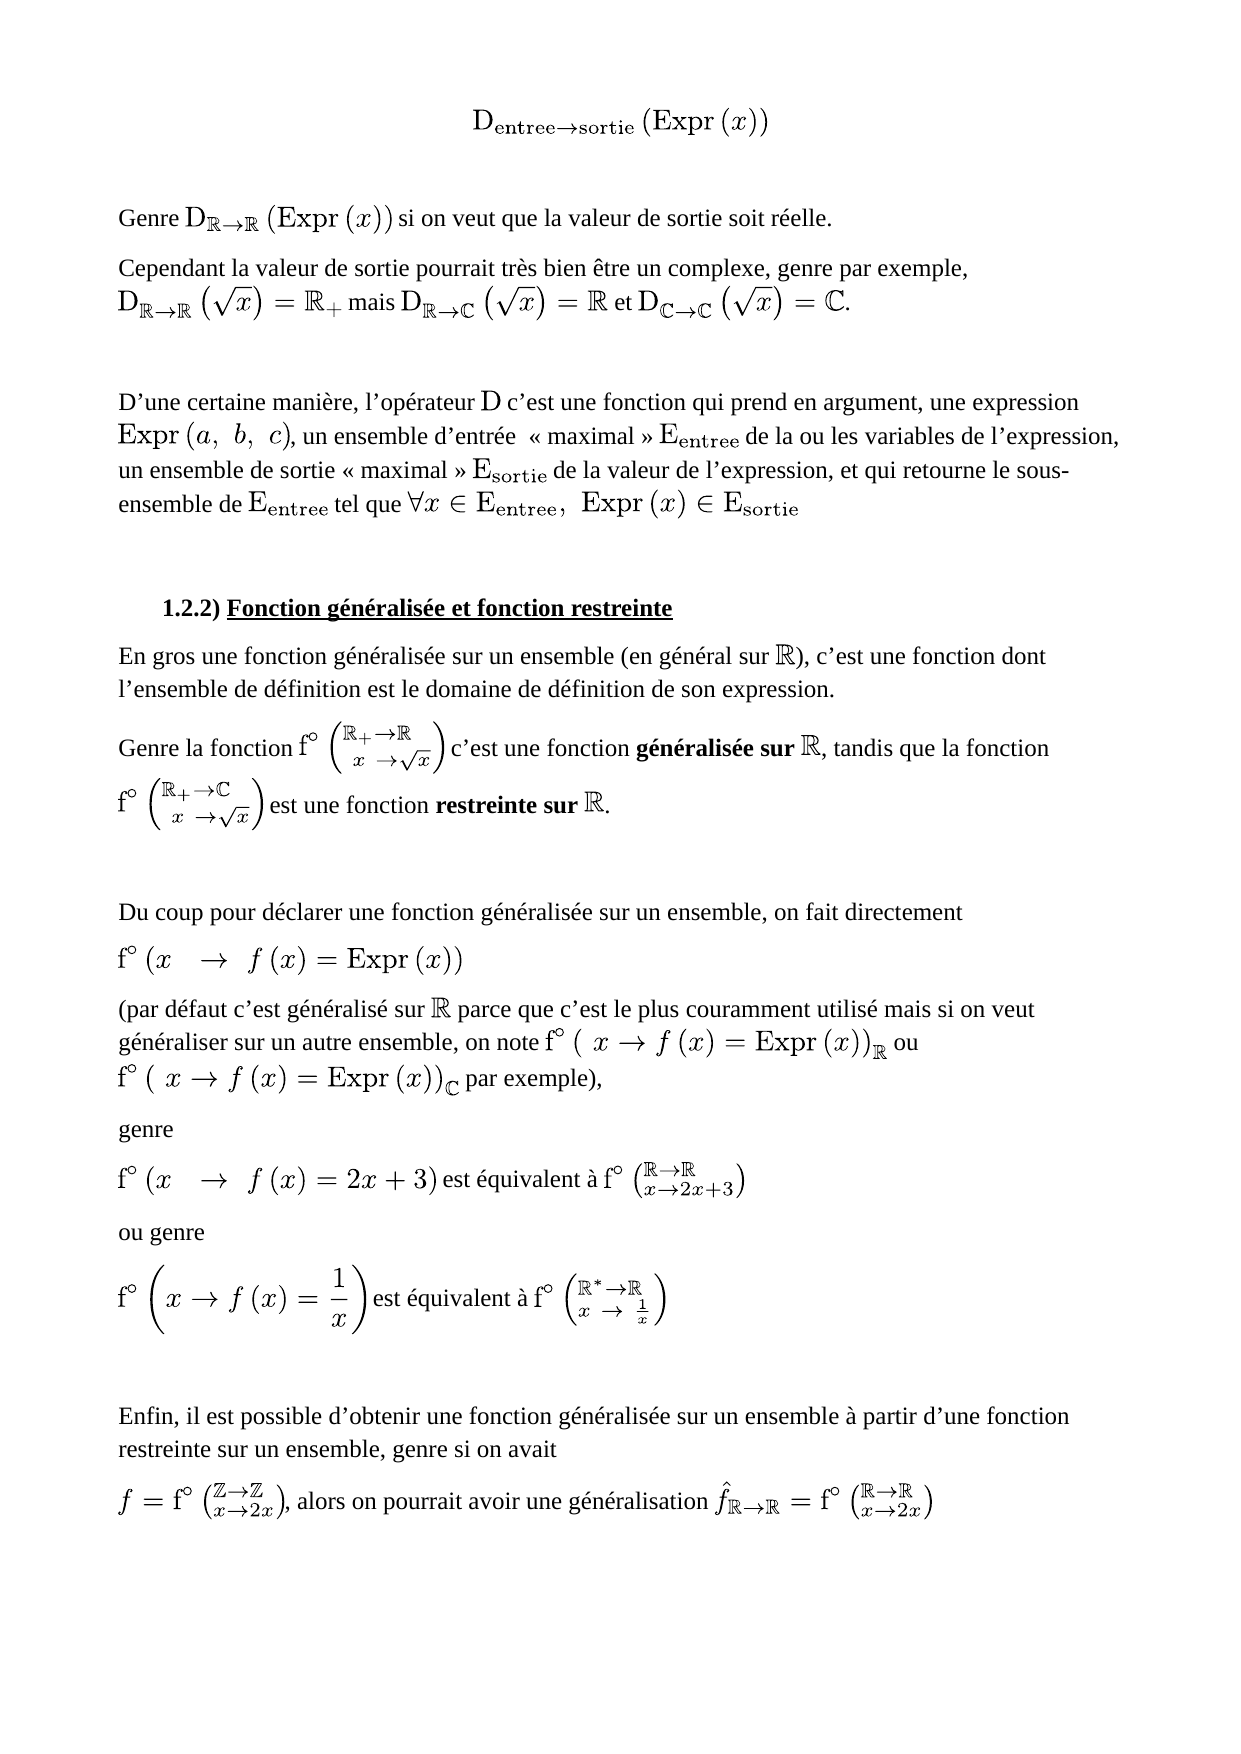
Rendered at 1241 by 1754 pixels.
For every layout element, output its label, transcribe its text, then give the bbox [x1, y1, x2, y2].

text (par défaut c’est généralisé sur parce que c’est le plus couramment utilisé mais si on veut généraliser sur un autre ensemble, on note ou par exemple), [118, 994, 1122, 1096]
text 1.2.2) Fonction généralisée et fonction restreinte [118, 593, 1122, 622]
text Genre si on veut que la valeur de sortie soit réelle. [118, 203, 1122, 234]
text , alors on pourrait avoir une généralisation [118, 1481, 857, 1519]
text D’une certaine manière, l’opérateur c’est une fonction qui prend en argument, une expression , un ensemble d’entrée « maximal » de la ou les variables de l’expression, un ensemble de sortie « maximal » de la valeur de l’expression, et qui retourne le sous-ensemble de tel que [118, 387, 1122, 518]
text [693, 1162, 1122, 1198]
text Enfin, il est possible d’obtenir une fonction généralisée sur un ensemble à partir d’une fonction restreinte sur un ensemble, genre si on avait [118, 1401, 1122, 1462]
text Cependant la valeur de sortie pourrait très bien être un complexe, genre par exemple, mais et . [118, 253, 1122, 321]
text est équivalent à [355, 1265, 1122, 1334]
text est équivalent à [118, 1162, 643, 1198]
text ou genre [118, 1217, 1122, 1246]
text [728, 1481, 1122, 1519]
text En gros une fonction généralisée sur un ensemble (en général sur ), c’est une fonction dont l’ensemble de définition est le domaine de définition de son expression. [118, 641, 1122, 703]
text Du coup pour déclarer une fonction généralisée sur un ensemble, on fait directement [118, 897, 1122, 926]
text genre [118, 1114, 1122, 1143]
text Genre la fonction c’est une fonction généralisée sur , tandis que la fonction est une fonction restreinte sur . [118, 721, 1122, 830]
